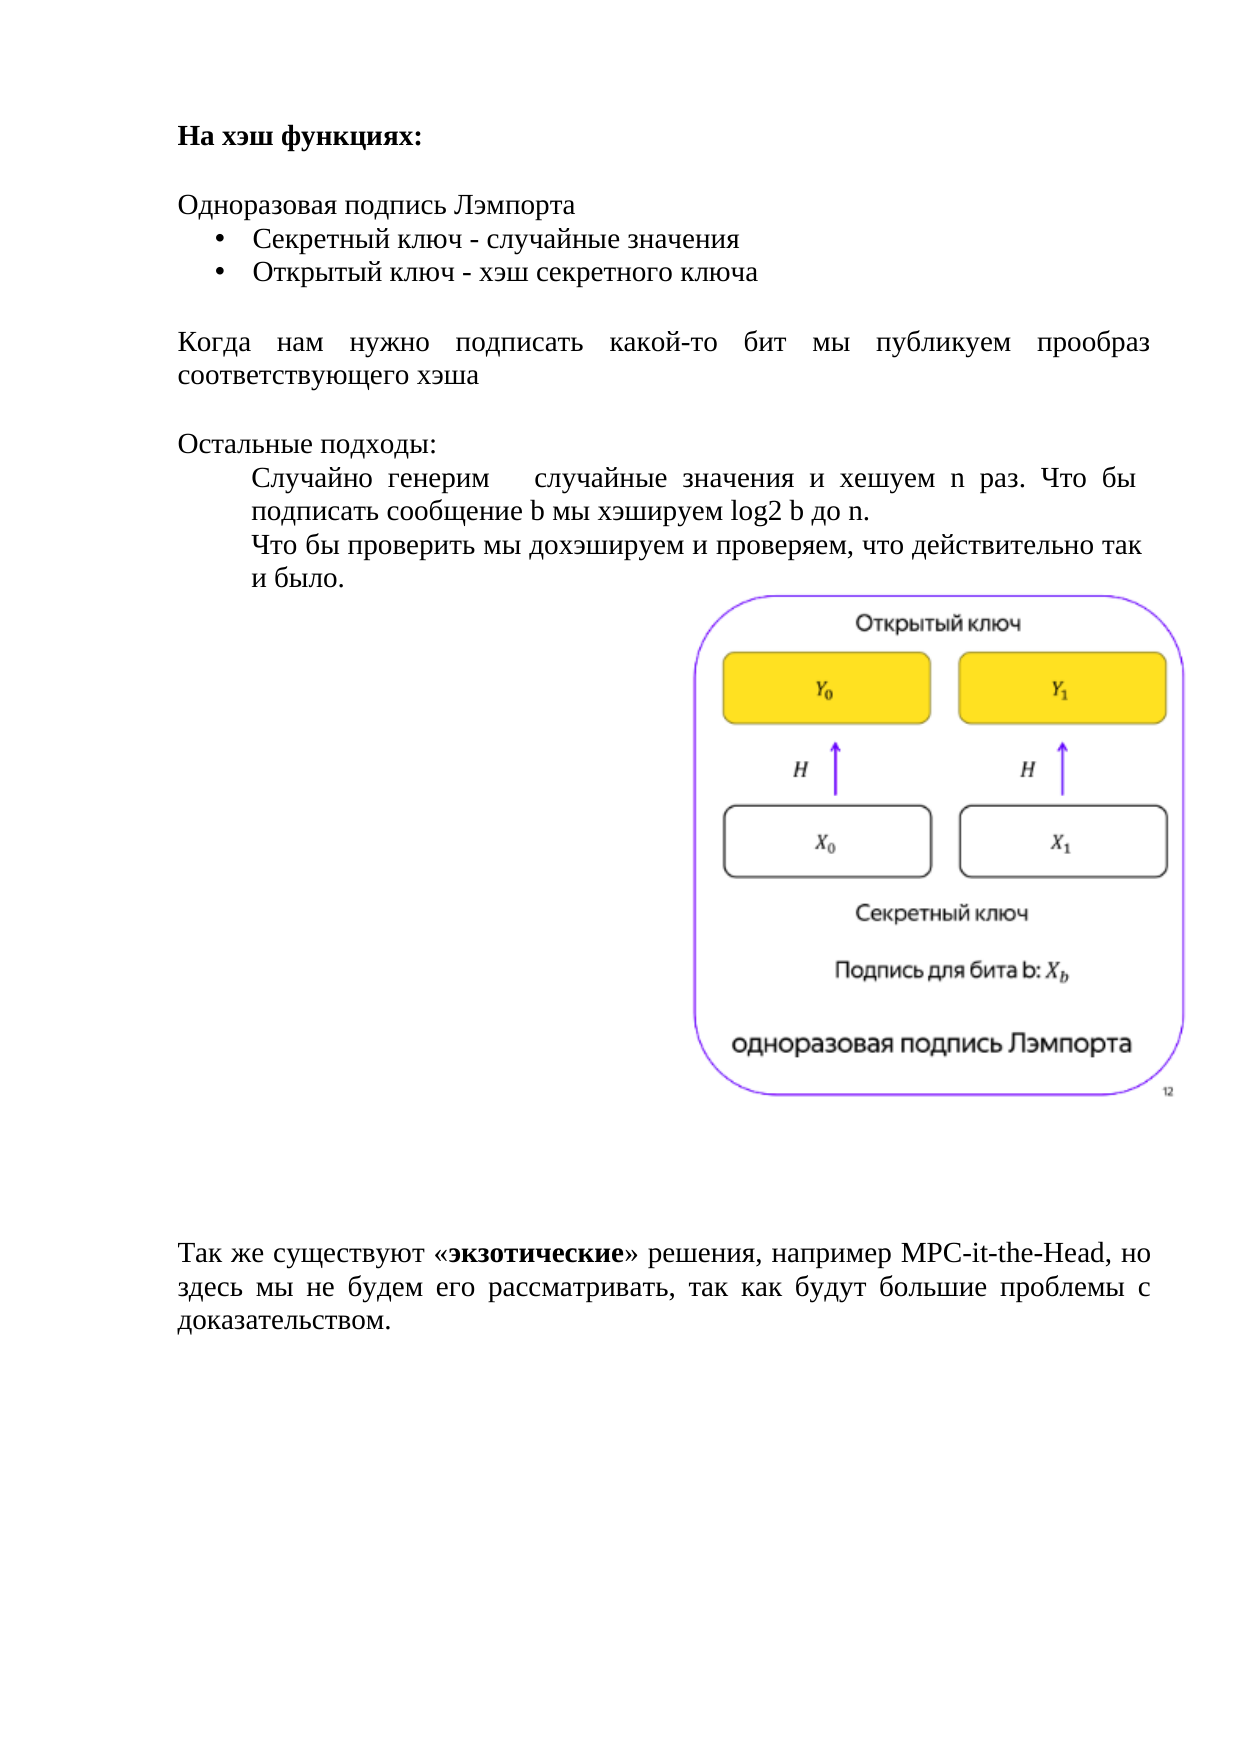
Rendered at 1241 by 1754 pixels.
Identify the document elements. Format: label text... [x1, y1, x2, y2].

text На хэш функциях: [177, 118, 1152, 152]
text Что бы проверить мы дохэшируем и проверяем, что действительно так и было. [177, 527, 1152, 594]
text Случайно генерим случайные значения и хешуем n раз. Что бы подписать сообщение b мы хэшируем log2 b до n. [177, 460, 1152, 527]
picture [687, 584, 1194, 1103]
text Так же существуют «экзотические» решения, например MPC-it-the-Head, но здесь мы не будем его рассматривать, так как будут большие проблемы с доказательством. [177, 1235, 1152, 1336]
text Остальные подходы: [177, 426, 1152, 460]
text Когда нам нужно подписать какой-то бит мы публикуем прообраз соответствующего хэша [177, 324, 1152, 391]
list Открытый ключ - хэш секретного ключа [215, 254, 1152, 288]
text Одноразовая подпись Лэмпорта [177, 187, 1152, 221]
list Секретный ключ - случайные значения [215, 221, 1152, 254]
